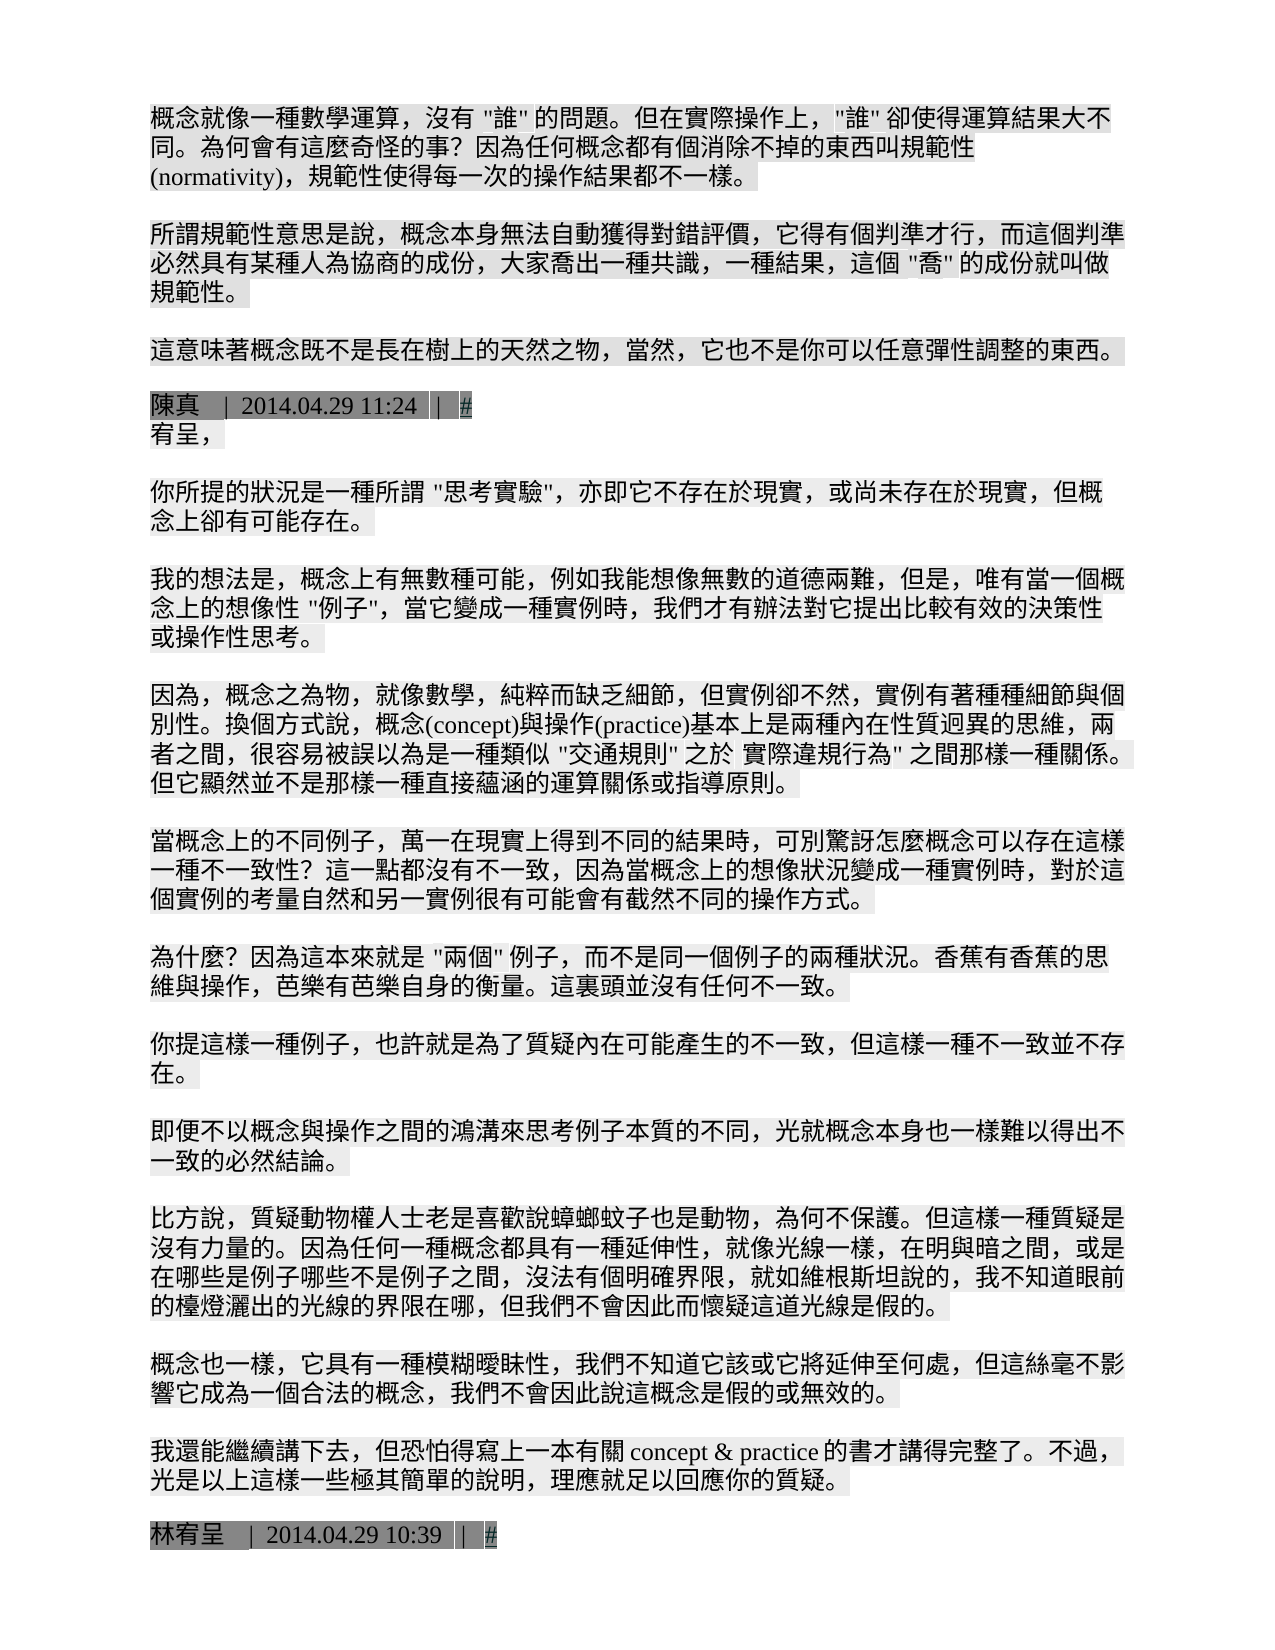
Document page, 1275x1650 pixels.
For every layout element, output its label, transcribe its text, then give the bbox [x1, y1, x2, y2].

text 宥呈， 你所提的狀況是一種所謂 "思考實驗"，亦即它不存在於現實，或尚未存在於現實，但概念上卻有可能存在。 我的想法是，概念上有無數種可能，例如我能想像無數的道德兩難，但是，唯有當一個概念上的想像性 "例子"，當它變成一種實例時，我們才有辦法對它提出比較有效的決策性或操作性思考。 因為，概念之為物，就像數學，純粹而缺乏細節，但實例卻不然，實例有著種種細節與個別性。換個方式說，概念(concept)與操作(practice)基本上是兩種內在性質迥異的思維，兩者之間，很容易被誤以為是一種類似 "交通規則" 之於 實際違規行為" 之間那樣一種關係。但它顯然並不是那樣一種直接蘊涵的運算關係或指導原則。 當概念上的不同例子，萬一在現實上得到不同的結果時，可別驚訝怎麼概念可以存在這樣一種不一致性？這一點都沒有不一致，因為當概念上的想像狀況變成一種實例時，對於這個實例的考量自然和另一實例很有可能會有截然不同的操作方式。 為什麼？因為這本來就是 "兩個" 例子，而不是同一個例子的兩種狀況。香蕉有香蕉的思維與操作，芭樂有芭樂自身的衡量。這裏頭並沒有任何不一致。 你提這樣一種例子，也許就是為了質疑內在可能產生的不一致，但這樣一種不一致並不存在。 即便不以概念與操作之間的鴻溝來思考例子本質的不同，光就概念本身也一樣難以得出不一致的必然結論。 比方說，質疑動物權人士老是喜歡說蟑螂蚊子也是動物，為何不保護。但這樣一種質疑是沒有力量的。因為任何一種概念都具有一種延伸性，就像光線一樣，在明與暗之間，或是在哪些是例子哪些不是例子之間，沒法有個明確界限，就如維根斯坦說的，我不知道眼前的檯燈灑出的光線的界限在哪，但我們不會因此而懷疑這道光線是假的。 概念也一樣，它具有一種模糊曖眛性，我們不知道它該或它將延伸至何處，但這絲毫不影響它成為一個合法的概念，我們不會因此說這概念是假的或無效的。 我還能繼續講下去，但恐怕得寫上一本有關concept & practice的書才講得完整了。不過，光是以上這樣一些極其簡單的說明，理應就足以回應你的質疑。 [150, 420, 1125, 1496]
text 陳真 | 2014.04.29 11:24 | # [150, 391, 1125, 420]
text 林宥呈 | 2014.04.29 10:39 | # [150, 1521, 1125, 1550]
text (續) 今天我如果要發射一艘太空船去冥王星，光拿我手上這電子錶來抓時間，是會發生慘劇的。但今天我如果只是要搭公車出門去上班，我這個偶而慢個一兩分鐘的手錶，基本上還能用，一點問題也沒有。 同樣一種 "準時" 概念，操作方式卻大不同。這裏頭並沒有任何矛盾、兩難或不一致等等足以破壞概念合法性或有效性的問題存在。 今天如果有位張三，要求把公投門檻從25%提高到30%，否則也是要禁食至死，我們恐怕只會一頭霧水，不懂他為何有此一奇怪的要求。當然。再荒唐的要求我們還是有可能得屈從他，但首先得知道這個實例的主角是 "誰"。 概念就像一種數學運算，沒有 "誰" 的問題。但在實際操作上，"誰" 卻使得運算結果大不同。為何會有這麼奇怪的事？因為任何概念都有個消除不掉的東西叫規範性(normativity)，規範性使得每一次的操作結果都不一樣。 所謂規範性意思是說，概念本身無法自動獲得對錯評價，它得有個判準才行，而這個判準必然具有某種人為協商的成份，大家喬出一種共識，一種結果，這個 "喬" 的成份就叫做規範性。 這意味著概念既不是長在樹上的天然之物，當然，它也不是你可以任意彈性調整的東西。 [150, 75, 1125, 366]
